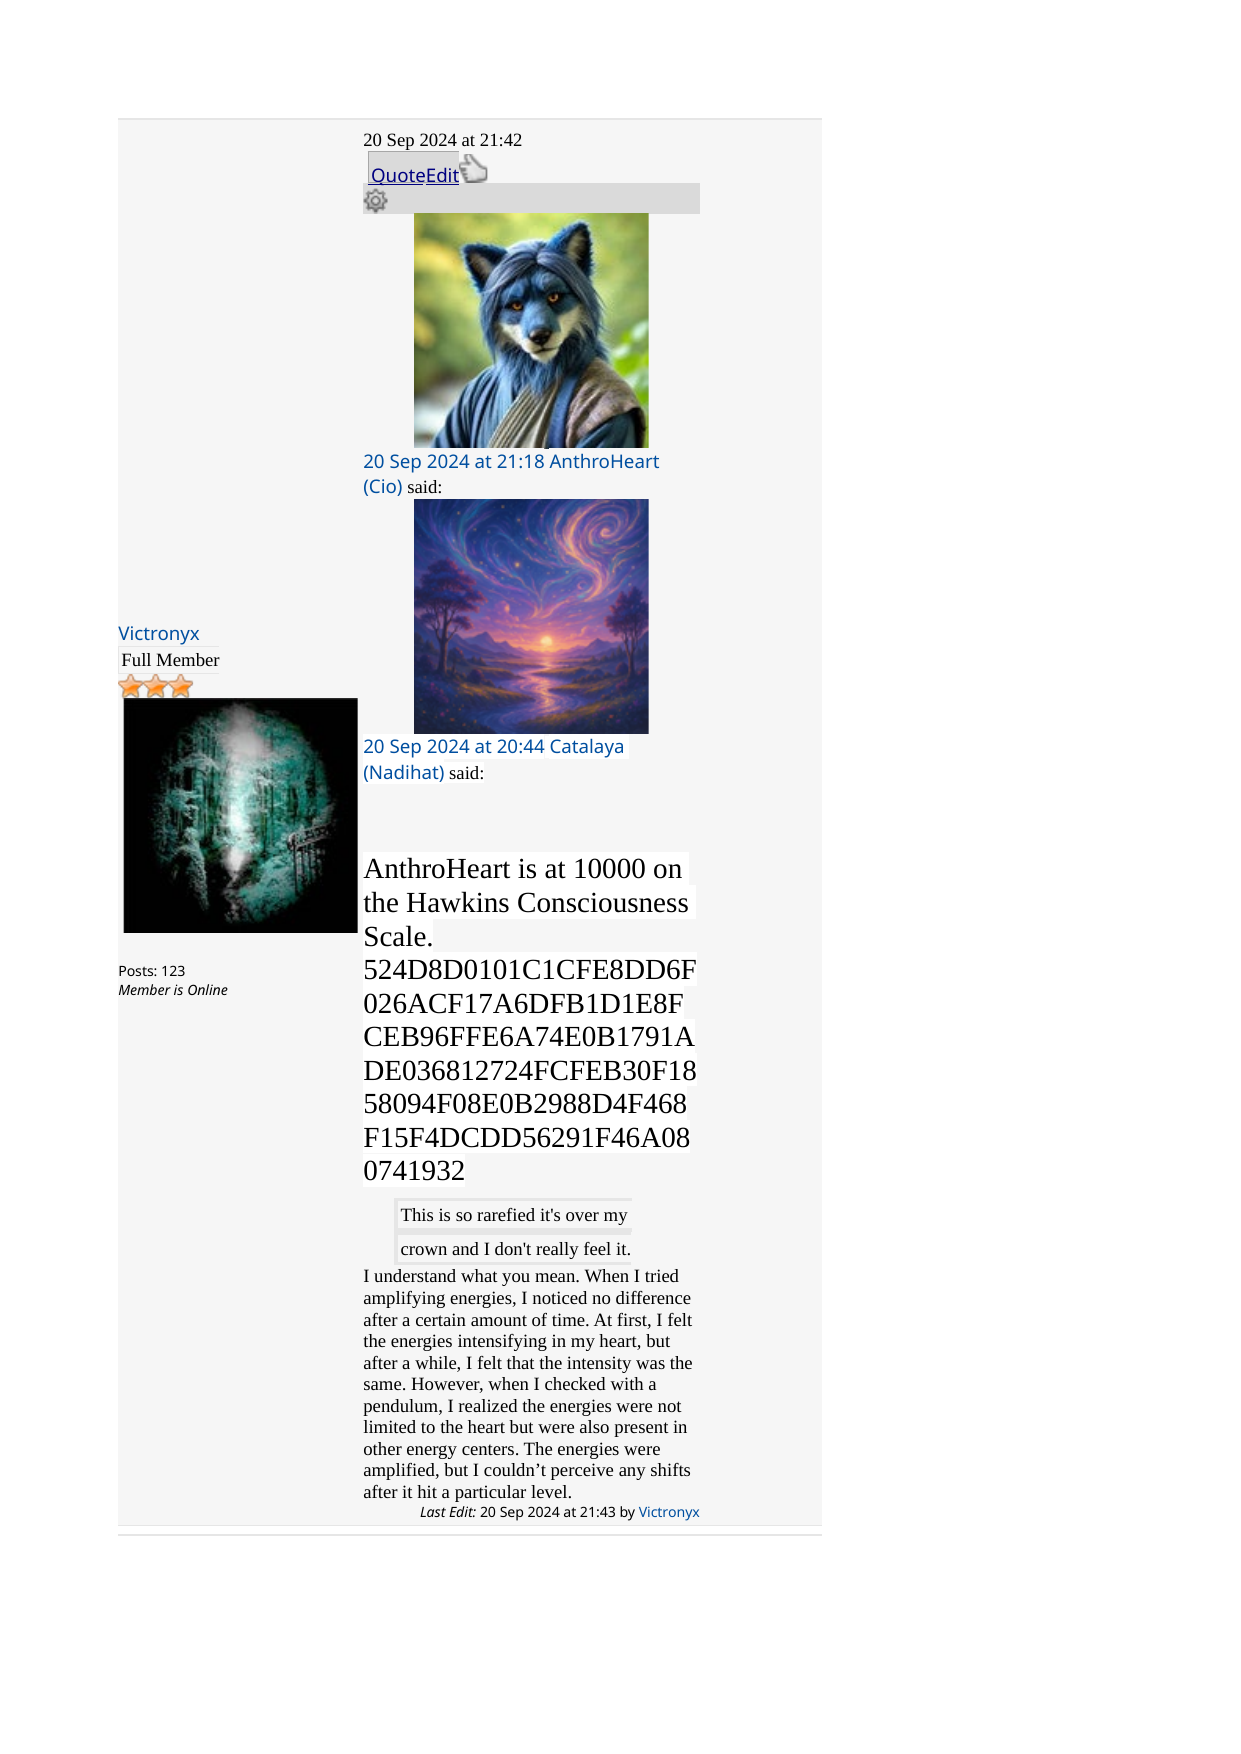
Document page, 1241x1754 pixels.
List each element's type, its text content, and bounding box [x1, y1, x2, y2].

picture [414, 499, 649, 734]
picture [363, 188, 388, 214]
table_header 20 Sep 2024 at 21:18 AnthroHeart (Cio) said: 20 Sep 2024 at 20:44 Catalaya (Nadihat) said: AnthroHeart is at 10000 on the Hawkins Consciousness Scale. 524D8D0101C1CFE8DD6F026ACF17A6DFB1D1E8FCEB96FFE6A74E0B1791ADE036812724FCFEB30F1858094F08E0B2988D4F468F15F4DCDD56291F46A080741932 This is so rarefied it's over my crown and I don't really feel it. I understand what you mean. When I tried amplifying energies, I noticed no difference after a certain amount of time. At first, I felt the energies intensifying in my heart, but after a while, I felt that the intensity was the same. However, when I checked with a pendulum, I realized the energies were not limited to the heart but were also present in other energy centers. The energies were amplified, but I couldn’t perceive any shifts after it hit a particular level. [363, 214, 700, 1502]
table_header 20 Sep 2024 at 21:42 QuoteEdit [363, 120, 700, 183]
picture [414, 213, 649, 449]
picture [118, 674, 358, 933]
table_cell [118, 120, 822, 1525]
table_cell [118, 1526, 822, 1534]
table_header Victronyx Full Member Posts: 123 Member is Online [118, 120, 363, 1522]
table_cell Last Edit: 20 Sep 2024 at 21:43 by Victronyx [363, 1503, 700, 1522]
picture [459, 154, 488, 183]
